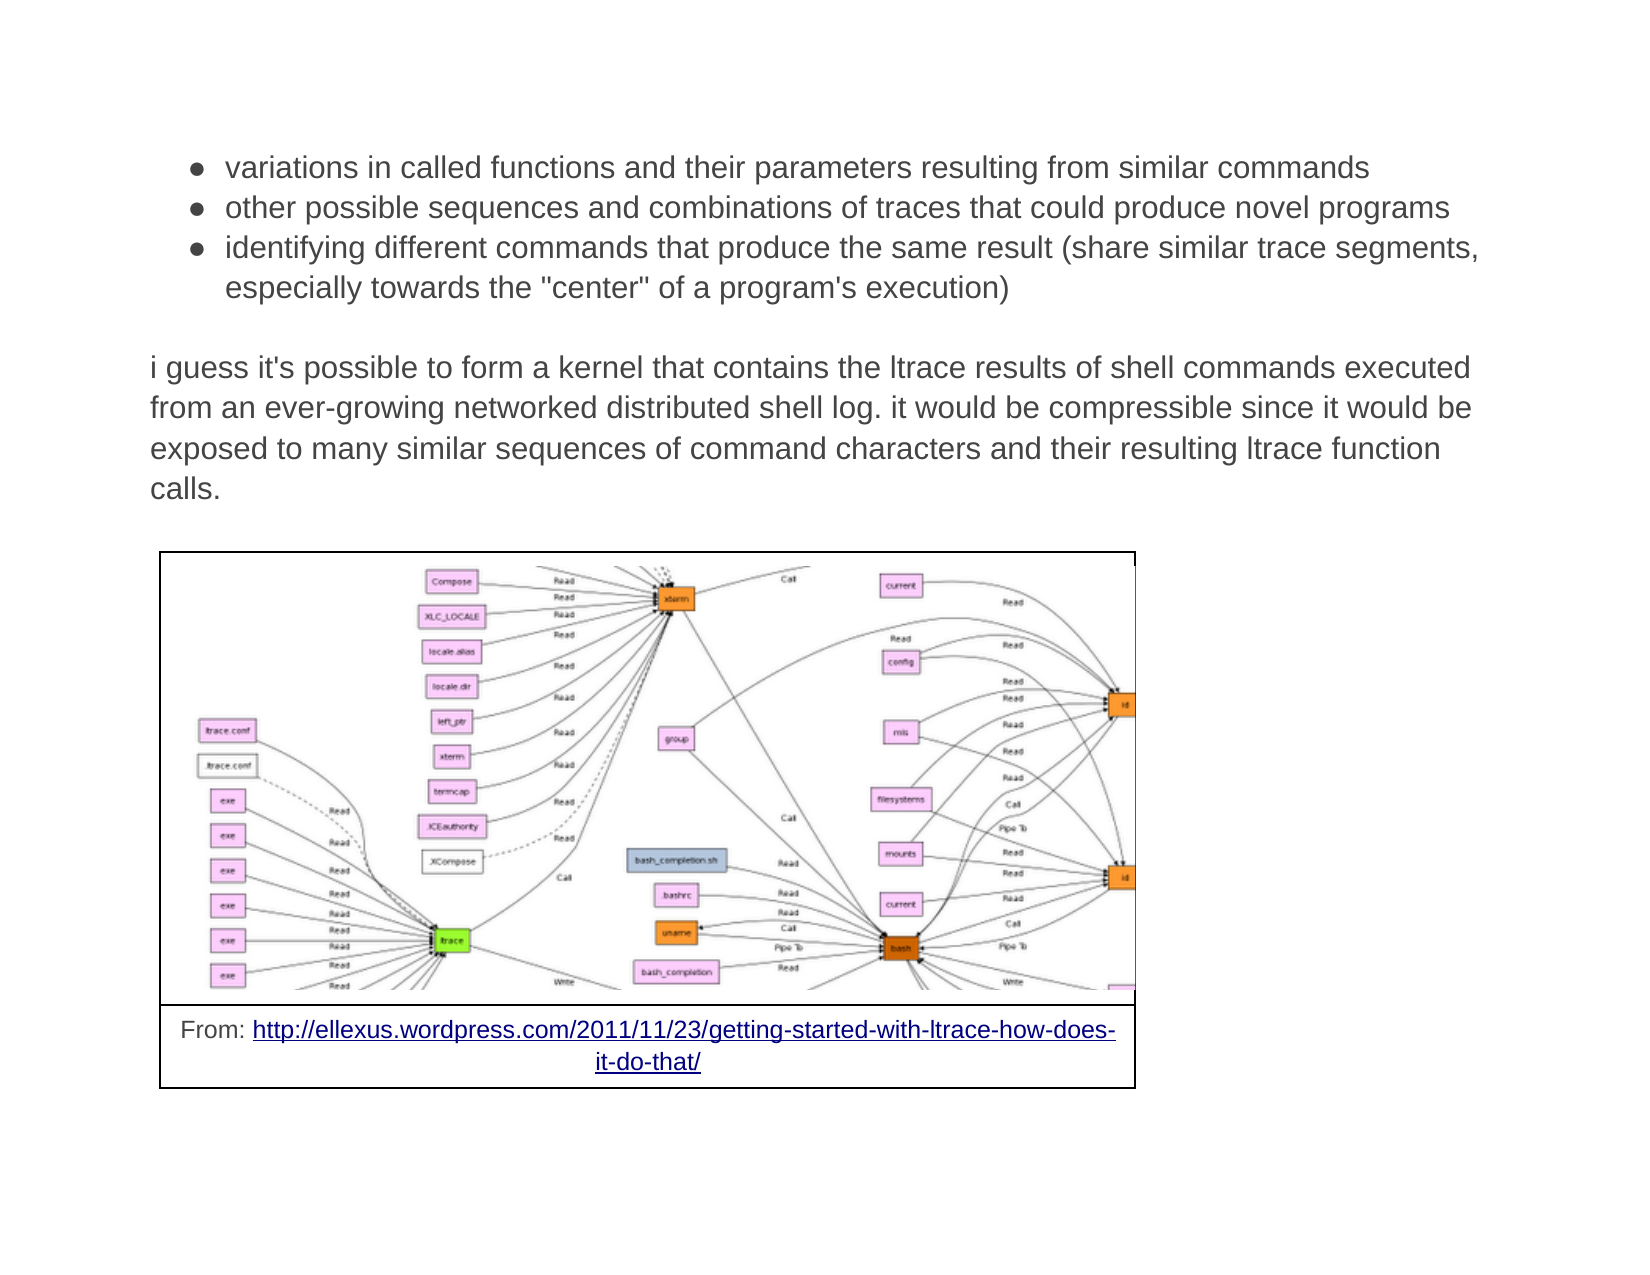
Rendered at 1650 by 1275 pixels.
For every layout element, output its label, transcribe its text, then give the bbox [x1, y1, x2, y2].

list variations in called functions and their parameters resulting from similar commands [206, 150, 1500, 185]
list other possible sequences and combinations of traces that could produce novel programs [206, 190, 1500, 225]
text i guess it's possible to form a kernel that contains the ltrace results of shell commands executed from an ever-growing networked distributed shell log. it would be compressible since it would be exposed to many similar sequences of command characters and their resulting ltrace function calls. [150, 351, 1500, 506]
table_cell From: http://ellexus.wordpress.com/2011/11/23/getting-started-with-ltrace-how-does-it-do-that/ [161, 1006, 1134, 1087]
table_header [161, 553, 1134, 1004]
picture [173, 566, 1136, 990]
list identifying different commands that produce the same result (share similar trace segments, especially towards the "center" of a program's execution) [187, 230, 1500, 305]
